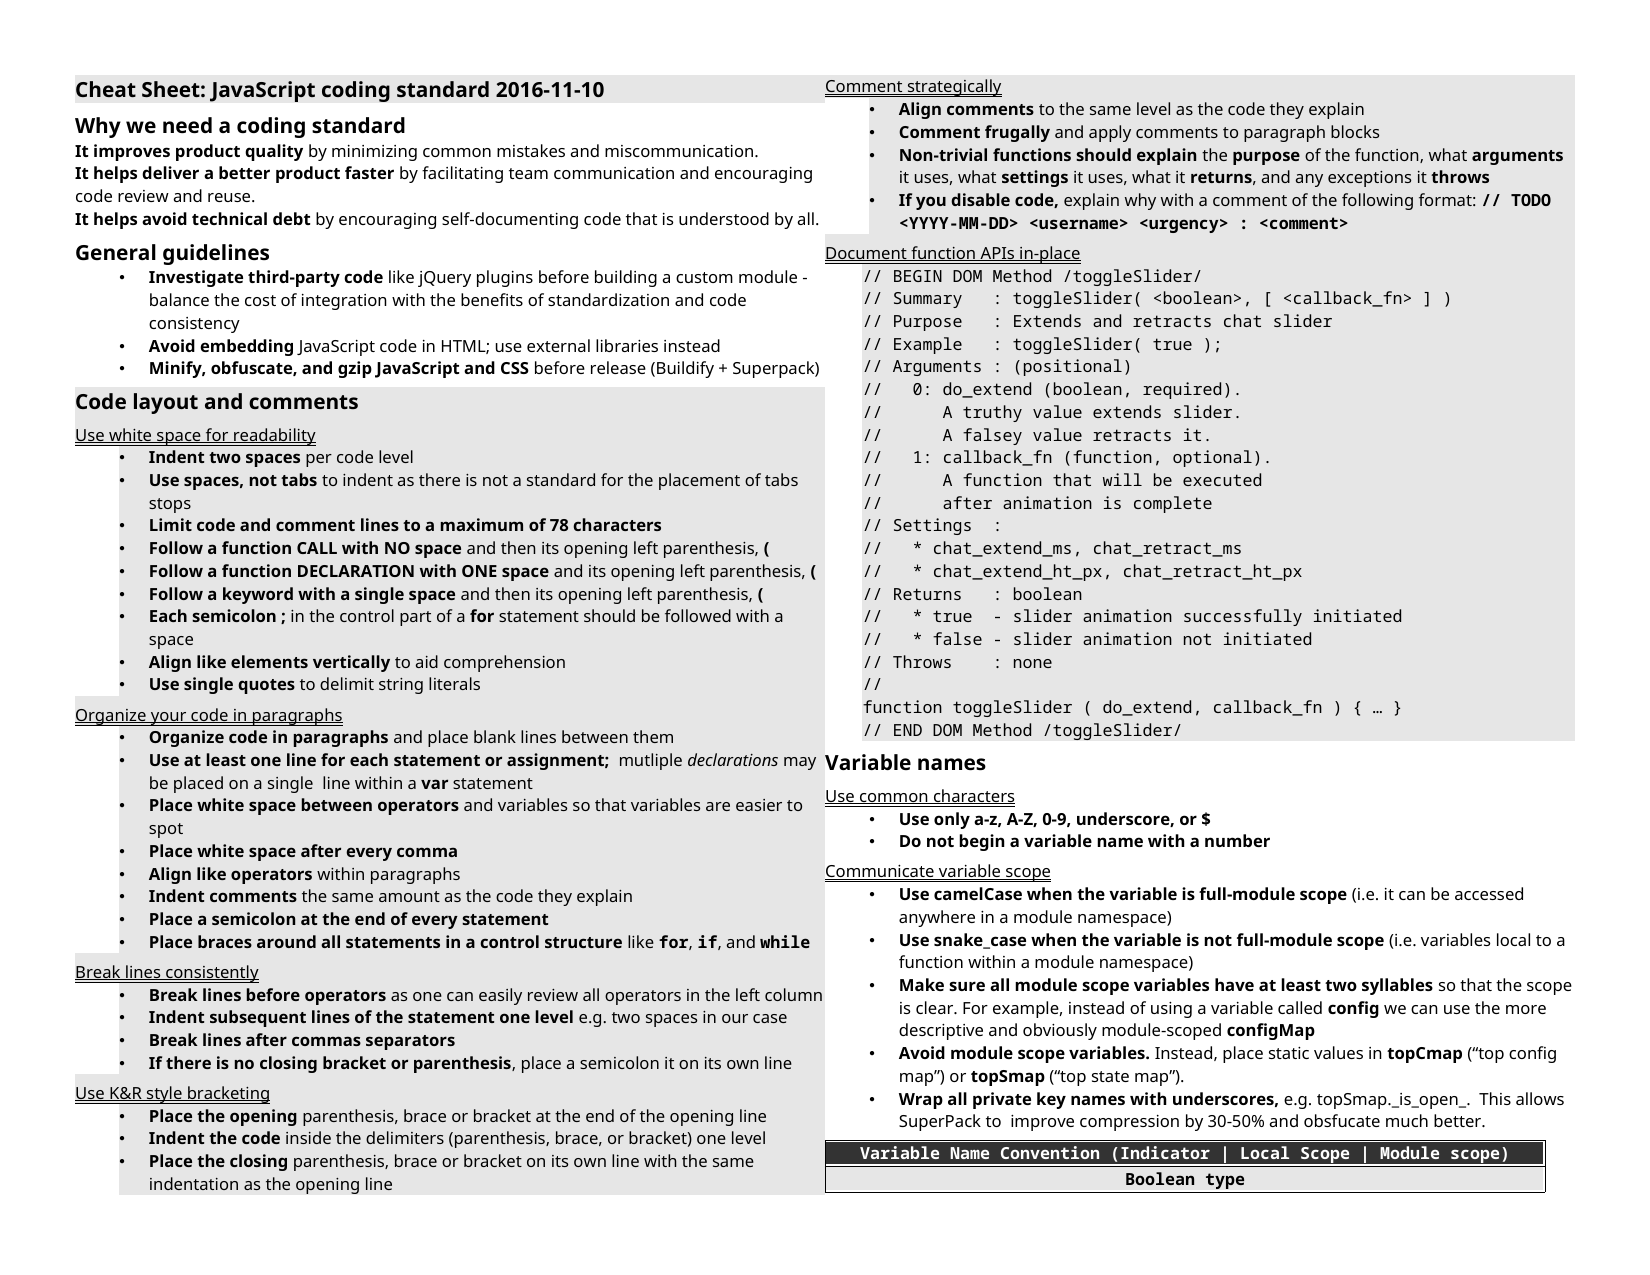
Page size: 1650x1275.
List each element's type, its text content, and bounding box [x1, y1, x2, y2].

list Indent the code inside the delimiters (parenthesis, brace, or bracket) one level [119, 1127, 825, 1149]
list Follow a keyword with a single space and then its opening left parenthesis, ( [119, 582, 825, 605]
text // [862, 673, 1575, 696]
list Place braces around all statements in a control structure like for, if, and while [119, 930, 825, 953]
subtitle Document function APIs in-place [825, 241, 1575, 264]
list Align comments to the same level as the code they explain [869, 98, 1575, 120]
list Use single quotes to delimit string literals [119, 673, 825, 696]
text // * chat_extend_ht_px, chat_retract_ht_px [862, 559, 1575, 582]
text // * chat_extend_ms, chat_retract_ms [862, 537, 1575, 559]
list Use camelCase when the variable is full-module scope (i.e. it can be accessed anywhere in a module namespace) [869, 883, 1575, 928]
list Align like elements vertically to aid comprehension [119, 650, 825, 673]
text // A function that will be executed [862, 468, 1575, 491]
list Avoid embedding JavaScript code in HTML; use external libraries instead [119, 334, 825, 357]
text // * false - slider animation not initiated [862, 627, 1575, 650]
text It helps deliver a better product faster by facilitating team communication and encouraging code review and reuse. [75, 162, 825, 207]
text // Summary : toggleSlider( <boolean>, [ <callback_fn> ] ) [862, 287, 1575, 309]
subtitle Organize your code in paragraphs [75, 703, 825, 726]
text // Settings : [862, 514, 1575, 537]
list Wrap all private key names with underscores, e.g. topSmap._is_open_. This allows SuperPack to improve compression by 30-50% and obsfucate much better. [869, 1087, 1575, 1133]
subtitle Cheat Sheet: JavaScript coding standard 2016-11-10 [75, 75, 825, 103]
text // Purpose : Extends and retracts chat slider [862, 309, 1575, 332]
list Place the opening parenthesis, brace or bracket at the end of the opening line [119, 1104, 825, 1127]
list Place white space between operators and variables so that variables are easier to spot [119, 794, 825, 839]
list Use snake_case when the variable is not full-module scope (i.e. variables local to a function within a module namespace) [869, 928, 1575, 974]
text It helps avoid technical debt by encouraging self-documenting code that is understood by all. [75, 207, 825, 230]
list Indent subsequent lines of the statement one level e.g. two spaces in our case [119, 1006, 825, 1028]
text // BEGIN DOM Method /toggleSlider/ [862, 264, 1575, 287]
list Minify, obfuscate, and gzip JavaScript and CSS before release (Buildify + Superpack) [119, 357, 825, 380]
list Make sure all module scope variables have at least two syllables so that the scope is clear. For example, instead of using a variable called config we can use the more descriptive and obviously module-scoped configMap [869, 974, 1575, 1042]
text // 1: callback_fn (function, optional). [862, 446, 1575, 468]
text // after animation is complete [862, 491, 1575, 514]
text It improves product quality by minimizing common mistakes and miscommunication. [75, 139, 825, 162]
subtitle Use common characters [825, 784, 1575, 807]
subtitle Code layout and comments [75, 387, 825, 416]
list Break lines after commas separators [119, 1028, 825, 1051]
list Follow a function CALL with NO space and then its opening left parenthesis, ( [119, 537, 825, 559]
list Do not begin a variable name with a number [869, 830, 1575, 853]
text // 0: do_extend (boolean, required). [862, 378, 1575, 400]
subtitle General guidelines [75, 238, 825, 266]
list Indent two spaces per code level [119, 446, 825, 468]
list Indent comments the same amount as the code they explain [119, 885, 825, 907]
list Align like operators within paragraphs [119, 862, 825, 885]
subtitle Communicate variable scope [825, 860, 1575, 883]
list If you disable code, explain why with a comment of the following format: // TODO <YYYY-MM-DD> <username> <urgency> : <comment> [869, 188, 1575, 234]
subtitle Use white space for readability [75, 423, 825, 446]
list Use only a-z, A-Z, 0-9, underscore, or $ [869, 807, 1575, 830]
list Use at least one line for each statement or assignment; mutliple declarations may be placed on a single line within a var statement [119, 748, 825, 794]
list Use spaces, not tabs to indent as there is not a standard for the placement of tabs stops [119, 468, 825, 514]
list Place a semicolon at the end of every statement [119, 907, 825, 930]
subtitle Use K&R style bracketing [75, 1081, 825, 1104]
list Place white space after every comma [119, 839, 825, 862]
text // Example : toggleSlider( true ); [862, 332, 1575, 355]
subtitle Variable names [825, 748, 1575, 777]
subtitle Why we need a coding standard [75, 111, 825, 139]
text // A falsey value retracts it. [862, 423, 1575, 446]
list Follow a function DECLARATION with ONE space and its opening left parenthesis, ( [119, 559, 825, 582]
list Organize code in paragraphs and place blank lines between them [119, 726, 825, 748]
text // A truthy value extends slider. [862, 400, 1575, 423]
text // Arguments : (positional) [862, 355, 1575, 378]
text // * true - slider animation successfully initiated [862, 605, 1575, 627]
subtitle Comment strategically [825, 75, 1575, 98]
text // END DOM Method /toggleSlider/ [862, 718, 1575, 741]
list Avoid module scope variables. Instead, place static values in topCmap (“top config map”) or topSmap (“top state map”). [869, 1042, 1575, 1087]
list Limit code and comment lines to a maximum of 78 characters [119, 514, 825, 537]
text // Throws : none [862, 650, 1575, 673]
list If there is no closing bracket or parenthesis, place a semicolon it on its own line [119, 1051, 825, 1074]
list Break lines before operators as one can easily review all operators in the left column [119, 983, 825, 1006]
list Each semicolon ; in the control part of a for statement should be followed with a space [119, 605, 825, 650]
list Place the closing parenthesis, brace or bracket on its own line with the same indentation as the opening line [119, 1149, 825, 1195]
list Non-trivial functions should explain the purpose of the function, what arguments it uses, what settings it uses, what it returns, and any exceptions it throws [869, 143, 1575, 188]
list Comment frugally and apply comments to paragraph blocks [869, 120, 1575, 143]
subtitle Break lines consistently [75, 960, 825, 983]
text function toggleSlider ( do_extend, callback_fn ) { … } [862, 696, 1575, 718]
text // Returns : boolean [862, 582, 1575, 605]
list Investigate third-party code like jQuery plugins before building a custom module - balance the cost of integration with the benefits of standardization and code consistency [119, 266, 825, 334]
